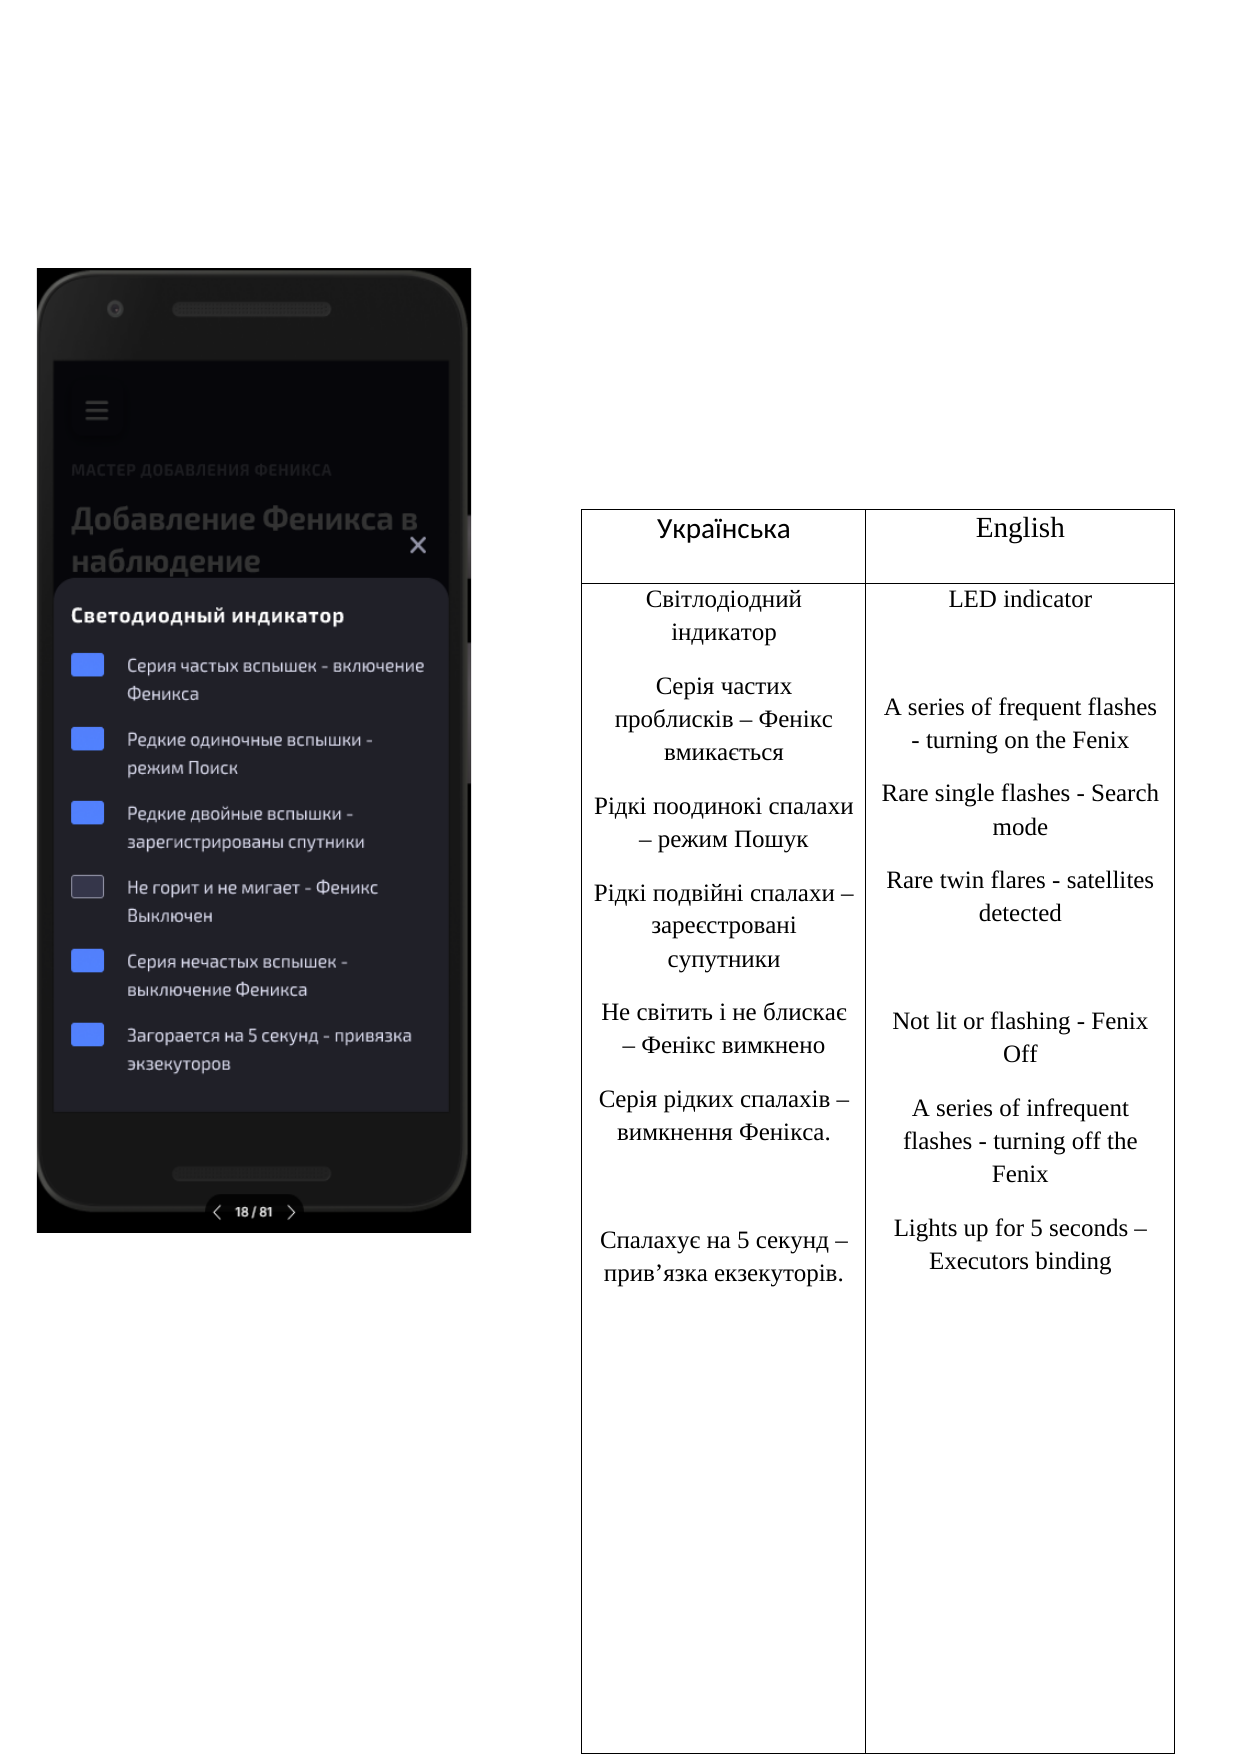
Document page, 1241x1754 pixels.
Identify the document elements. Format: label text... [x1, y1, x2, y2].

picture [36, 268, 472, 1233]
table_header Українська [582, 510, 865, 583]
table_header English [866, 510, 1174, 583]
table_cell Світлодіодний індикатор Серія частих проблисків – Фенікс вмикається Рідкі поодинокі спалахи – режим Пошук Рідкі подвійні спалахи – зареєстровані супутники Не світить і не блискає – Фенікс вимкнено Серія рідких спалахів – вимкнення Фенікса. Спалахує на 5 секунд – прив’язка екзекуторів. [582, 584, 865, 1753]
table_cell LED indicator A series of frequent flashes - turning on the Fenix Rare single flashes - Search mode Rare twin flares - satellites detected Not lit or flashing - Fenix Off A series of infrequent flashes - turning off the Fenix Lights up for 5 seconds – Executors binding [866, 584, 1174, 1753]
